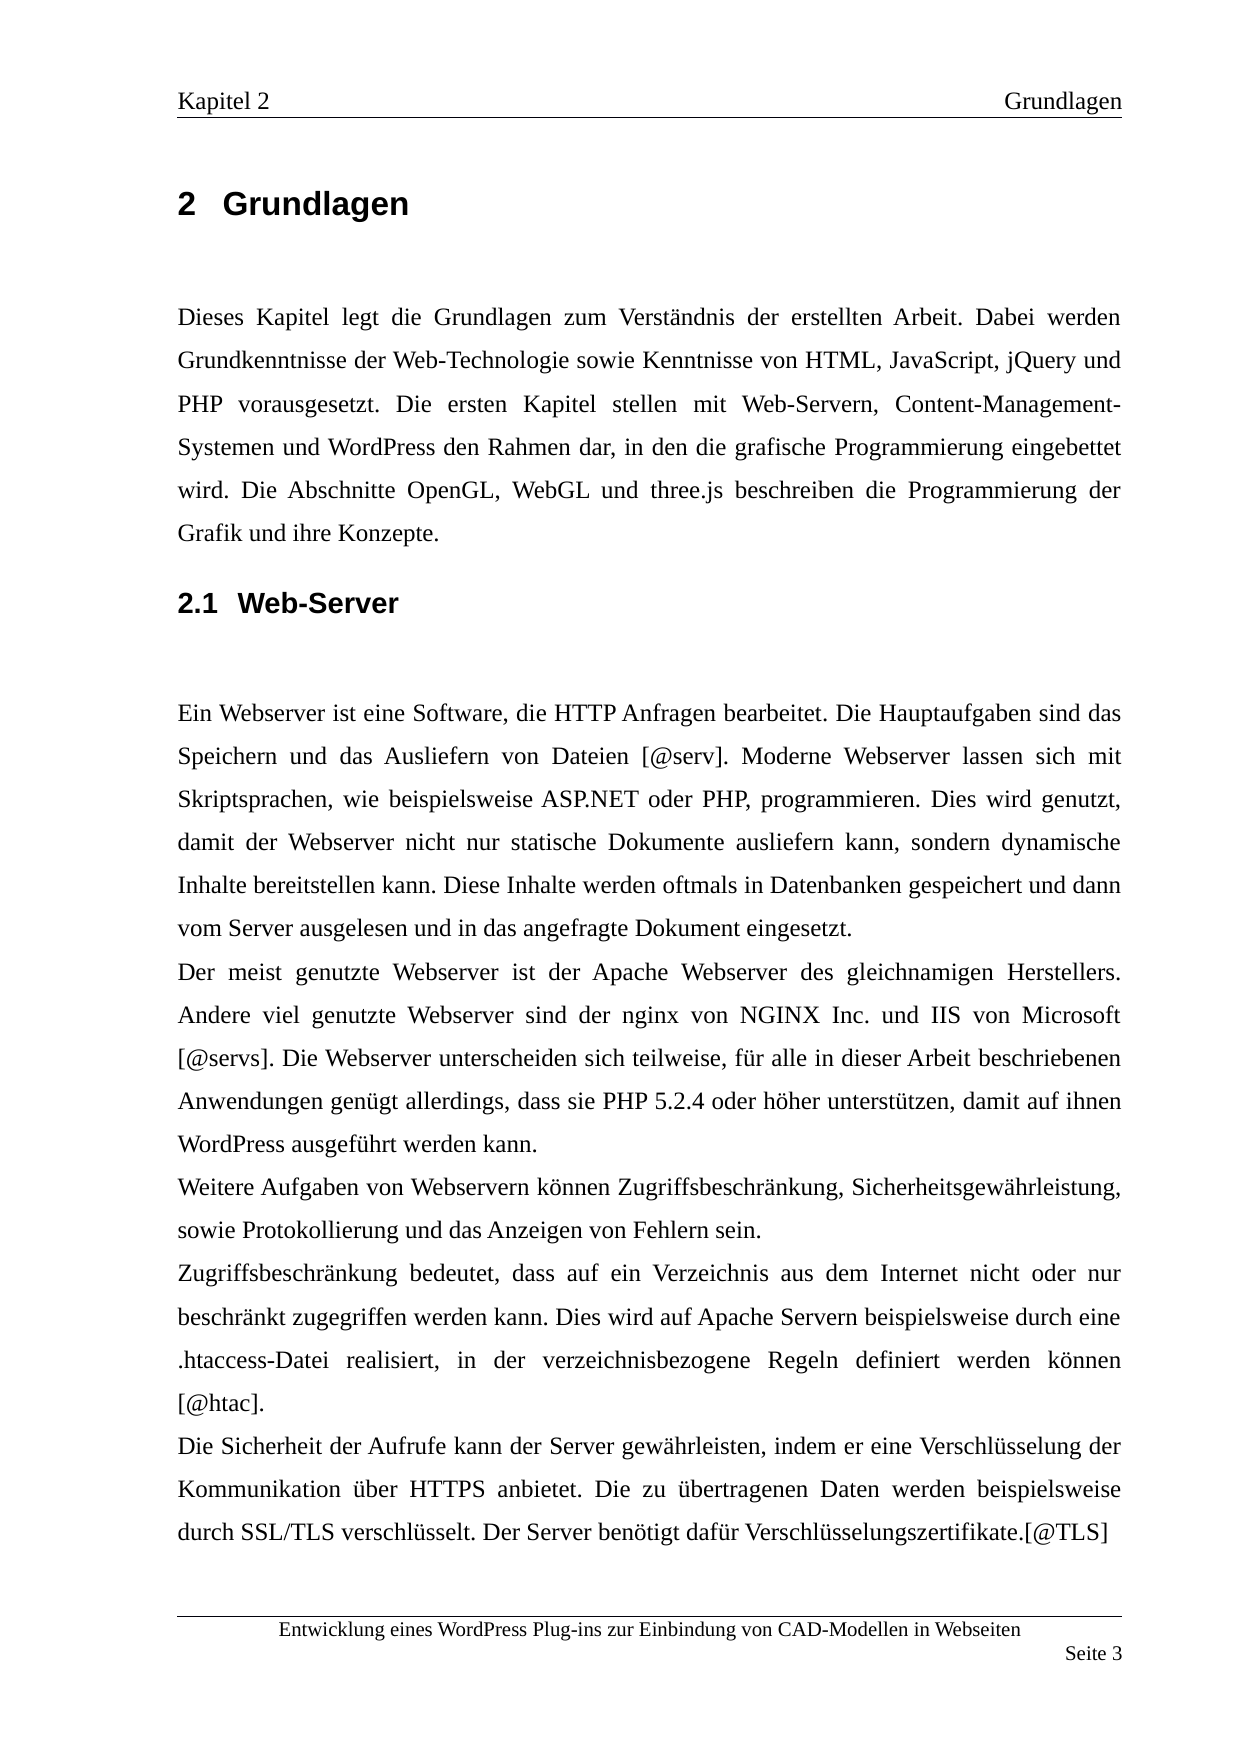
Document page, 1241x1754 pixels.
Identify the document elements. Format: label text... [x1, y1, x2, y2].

subtitle Grundlagen [177, 184, 1122, 223]
text Ein Webserver ist eine Software, die HTTP Anfragen bearbeitet. Die Hauptaufgaben sind das Speichern und das Ausliefern von Dateien [@serv]. Moderne Webserver lassen sich mit Skriptsprachen, wie beispielsweise ASP.NET oder PHP, programmieren. Dies wird genutzt, damit der Webserver nicht nur statische Dokumente ausliefern kann, sondern dynamische Inhalte bereitstellen kann. Diese Inhalte werden oftmals in Datenbanken gespeichert und dann vom Server ausgelesen und in das angefragte Dokument eingesetzt. [177, 698, 1122, 942]
text Dieses Kapitel legt die Grundlagen zum Verständnis der erstellten Arbeit. Dabei werden Grundkenntnisse der Web-Technologie sowie Kenntnisse von HTML, JavaScript, jQuery und PHP vorausgesetzt. Die ersten Kapitel stellen mit Web-Servern, Content-Management-Systemen und WordPress den Rahmen dar, in den die grafische Programmierung eingebettet wird. Die Abschnitte OpenGL, WebGL und three.js beschreiben die Programmierung der Grafik und ihre Konzepte. [177, 302, 1122, 547]
text Der meist genutzte Webserver ist der Apache Webserver des gleichnamigen Herstellers. Andere viel genutzte Webserver sind der nginx von NGINX Inc. und IIS von Microsoft [@servs]. Die Webserver unterscheiden sich teilweise, für alle in dieser Arbeit beschriebenen Anwendungen genügt allerdings, dass sie PHP 5.2.4 oder höher unterstützen, damit auf ihnen WordPress ausgeführt werden kann. [177, 957, 1122, 1158]
text Die Sicherheit der Aufrufe kann der Server gewährleisten, indem er eine Verschlüsselung der Kommunikation über HTTPS anbietet. Die zu übertragenen Daten werden beispielsweise durch SSL/TLS verschlüsselt. Der Server benötigt dafür Verschlüsselungszertifikate.[@TLS] [177, 1431, 1122, 1546]
text Weitere Aufgaben von Webservern können Zugriffsbeschränkung, Sicherheitsgewährleistung, sowie Protokollierung und das Anzeigen von Fehlern sein. [177, 1172, 1122, 1244]
text Zugriffsbeschränkung bedeutet, dass auf ein Verzeichnis aus dem Internet nicht oder nur beschränkt zugegriffen werden kann. Dies wird auf Apache Servern beispielsweise durch eine .htaccess-Datei realisiert, in der verzeichnisbezogene Regeln definiert werden können [@htac]. [177, 1258, 1122, 1417]
subtitle Web-Server [177, 586, 1122, 620]
